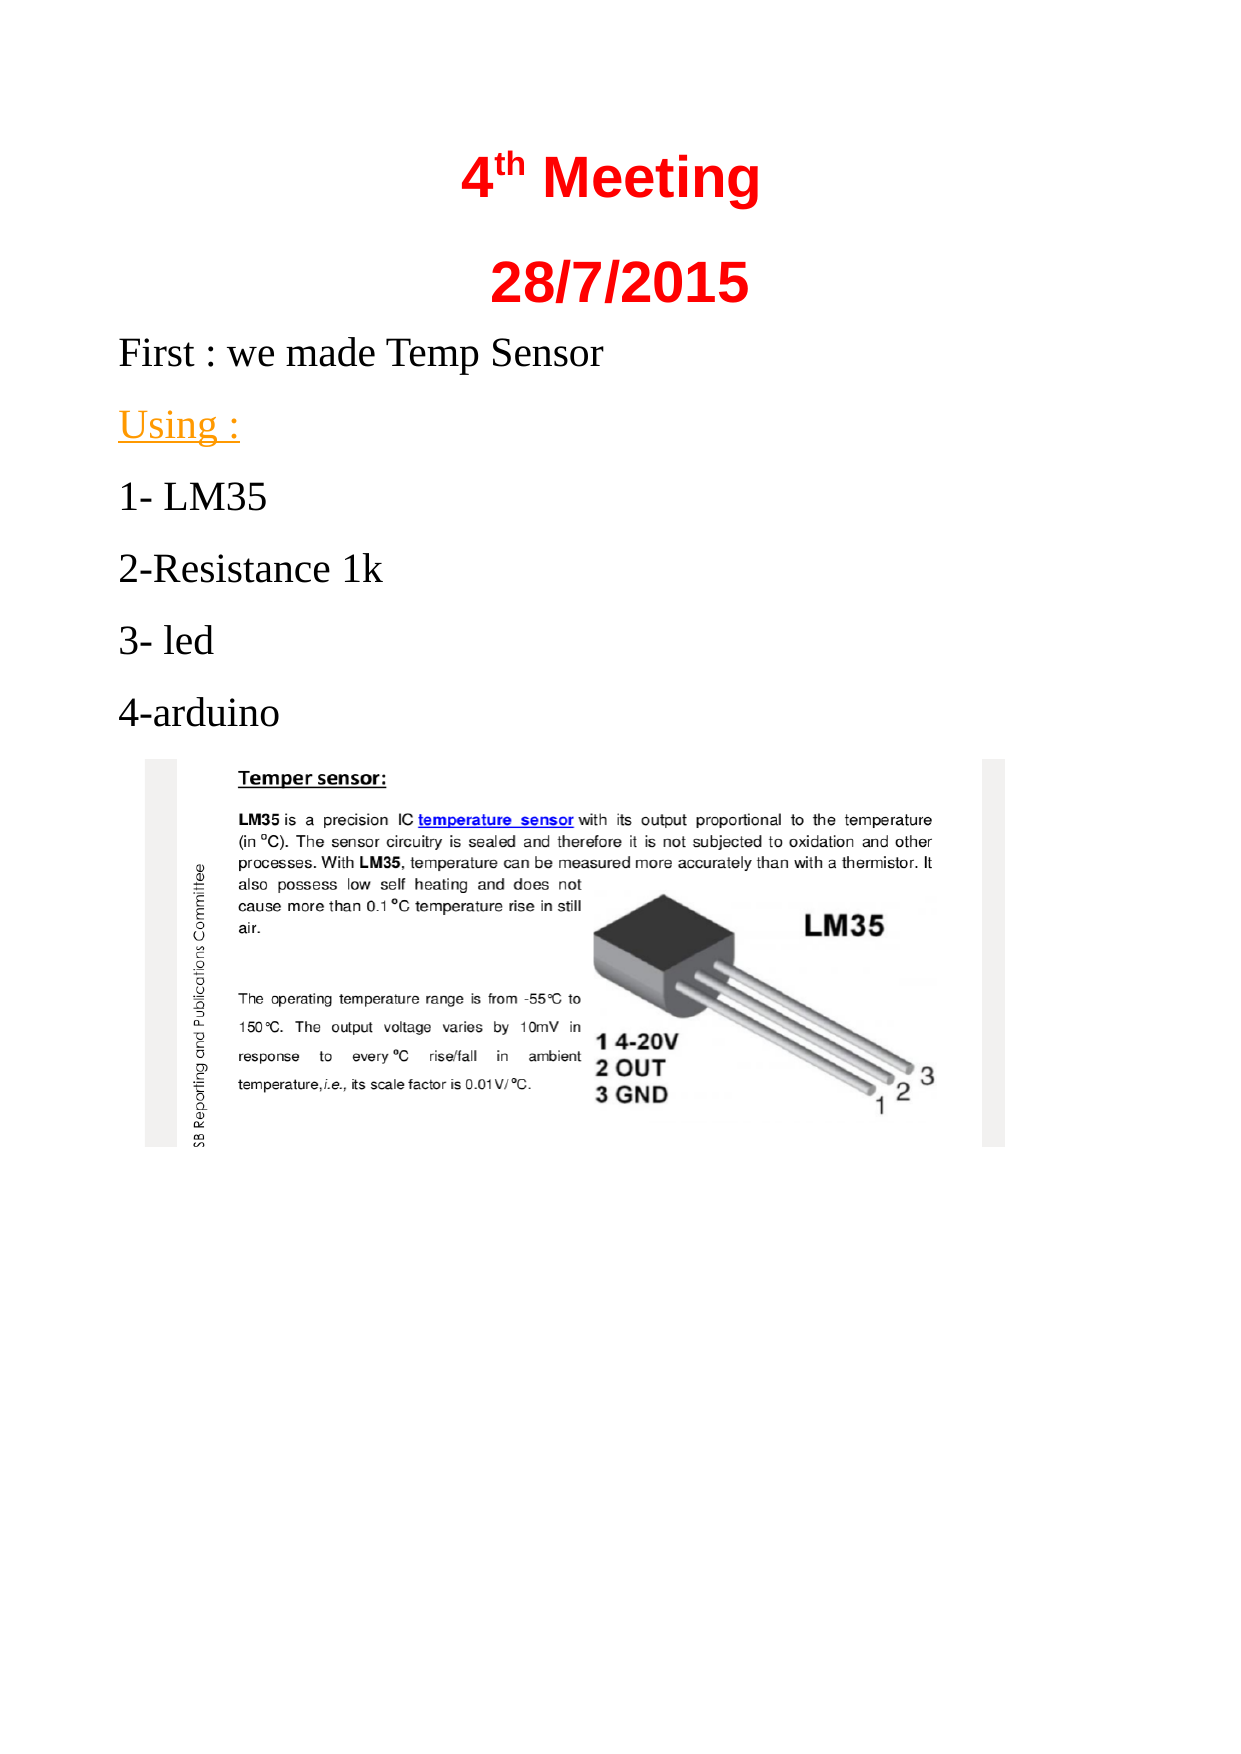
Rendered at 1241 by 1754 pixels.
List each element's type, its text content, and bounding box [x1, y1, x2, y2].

text 4-arduino [118, 688, 1122, 736]
title 28/7/2015 [118, 248, 1122, 315]
text 2-Resistance 1k [118, 543, 1122, 591]
picture [144, 759, 1005, 1147]
text 3- led [118, 616, 1122, 663]
text 1- LM35 [118, 471, 1122, 519]
text First : we made Temp Sensor [118, 327, 1122, 375]
text Using : [118, 399, 1122, 447]
title 4th Meeting [118, 143, 1122, 210]
